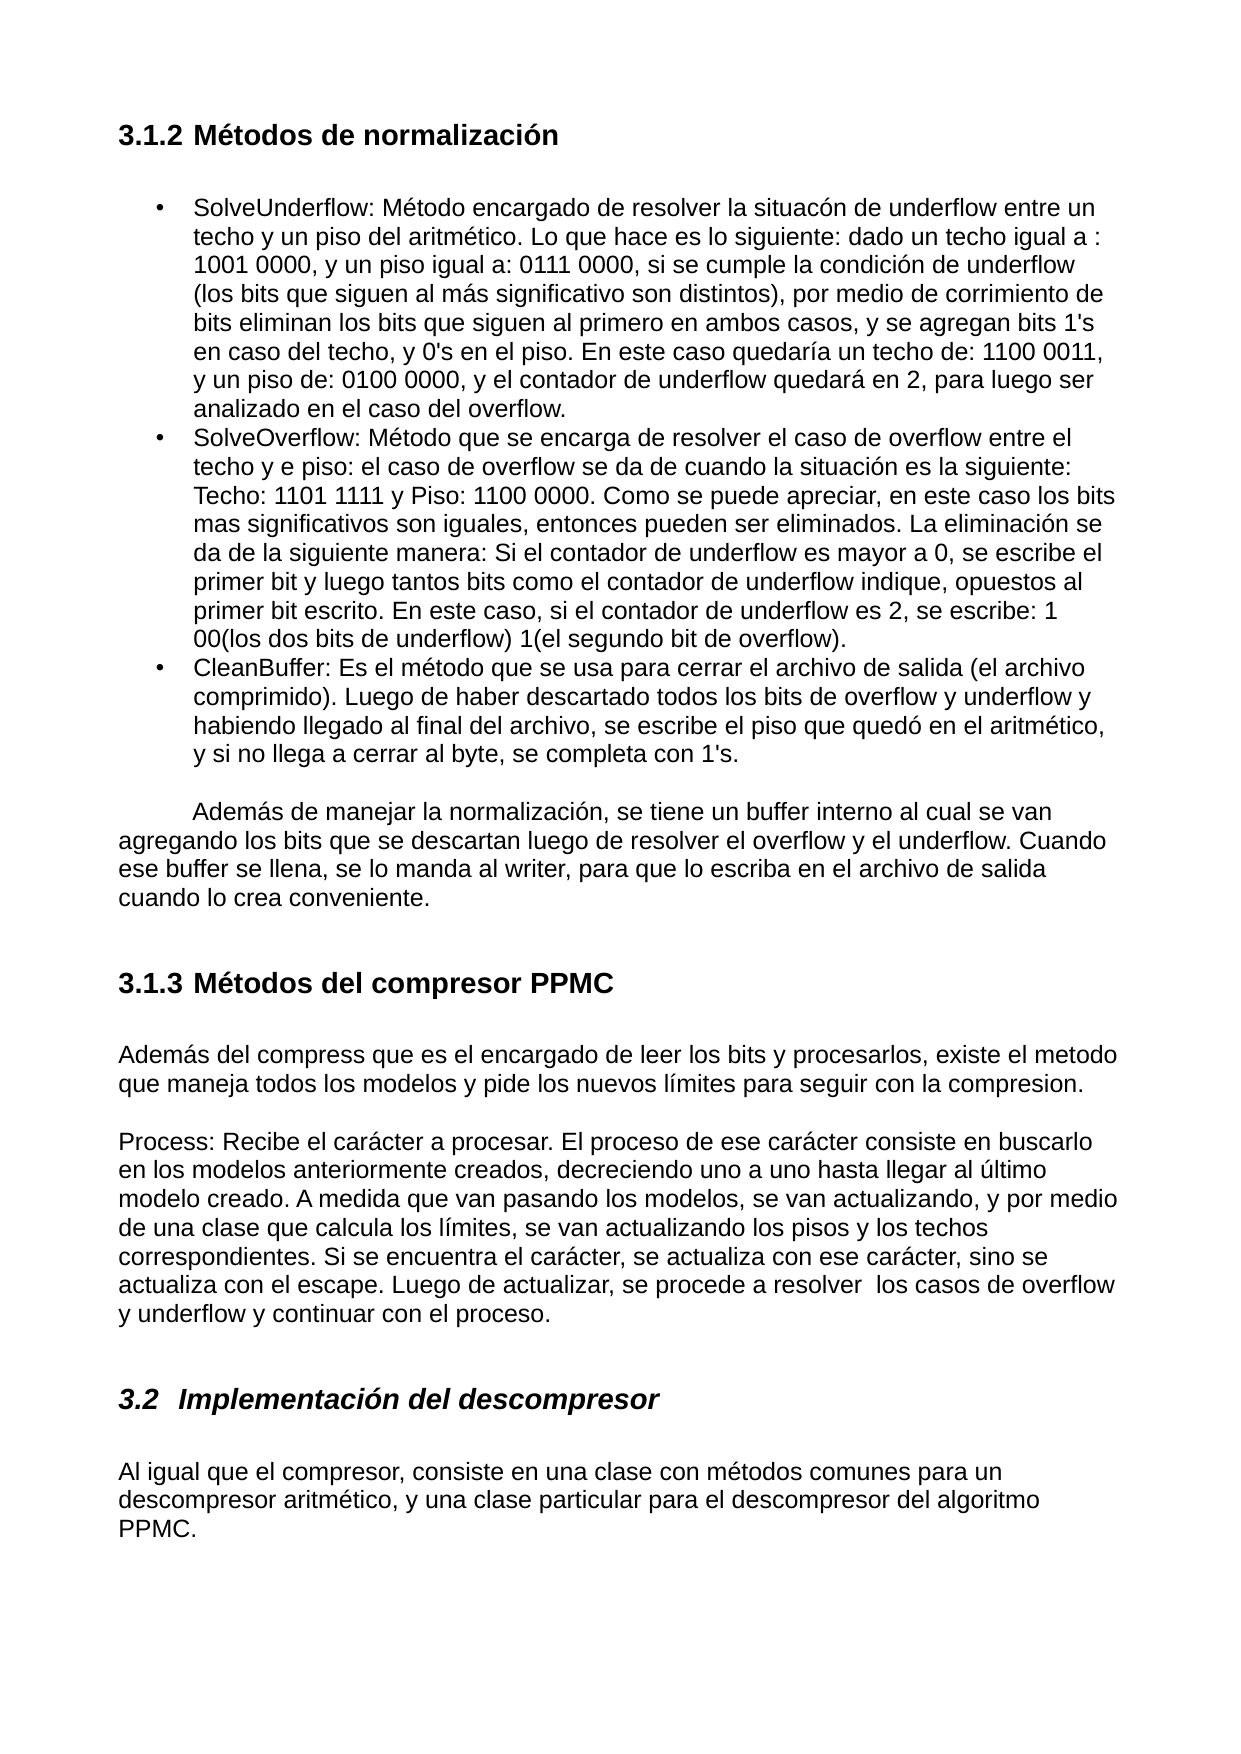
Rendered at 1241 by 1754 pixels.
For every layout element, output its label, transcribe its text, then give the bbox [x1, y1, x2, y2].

subtitle Implementación del descompresor [118, 1382, 1122, 1415]
text Al igual que el compresor, consiste en una clase con métodos comunes para un descompresor aritmético, y una clase particular para el descompresor del algoritmo PPMC. [118, 1457, 1122, 1543]
text Además del compress que es el encargado de leer los bits y procesarlos, existe el metodo que maneja todos los modelos y pide los nuevos límites para seguir con la compresion. [118, 1041, 1122, 1098]
subtitle Métodos de normalización [118, 118, 1122, 152]
list SolveUnderflow: Método encargado de resolver la situacón de underflow entre un techo y un piso del aritmético. Lo que hace es lo siguiente: dado un techo igual a : 1001 0000, y un piso igual a: 0111 0000, si se cumple la condición de underflow (los bits que siguen al más significativo son distintos), por medio de corrimiento de bits eliminan los bits que siguen al primero en ambos casos, y se agregan bits 1's en caso del techo, y 0's en el piso. En este caso quedaría un techo de: 1100 0011, y un piso de: 0100 0000, y el contador de underflow quedará en 2, para luego ser analizado en el caso del overflow. [156, 193, 1122, 423]
text Además de manejar la normalización, se tiene un buffer interno al cual se van agregando los bits que se descartan luego de resolver el overflow y el underflow. Cuando ese buffer se llena, se lo manda al writer, para que lo escriba en el archivo de salida cuando lo crea conveniente. [118, 797, 1122, 912]
list SolveOverflow: Método que se encarga de resolver el caso de overflow entre el techo y e piso: el caso de overflow se da de cuando la situación es la siguiente: Techo: 1101 1111 y Piso: 1100 0000. Como se puede apreciar, en este caso los bits mas significativos son iguales, entonces pueden ser eliminados. La eliminación se da de la siguiente manera: Si el contador de underflow es mayor a 0, se escribe el primer bit y luego tantos bits como el contador de underflow indique, opuestos al primer bit escrito. En este caso, si el contador de underflow es 2, se escribe: 1 00(los dos bits de underflow) 1(el segundo bit de overflow). [156, 423, 1122, 653]
list CleanBuffer: Es el método que se usa para cerrar el archivo de salida (el archivo comprimido). Luego de haber descartado todos los bits de overflow y underflow y habiendo llegado al final del archivo, se escribe el piso que quedó en el aritmético, y si no llega a cerrar al byte, se completa con 1's. [156, 653, 1122, 768]
subtitle Métodos del compresor PPMC [118, 966, 1122, 999]
text Process: Recibe el carácter a procesar. El proceso de ese carácter consiste en buscarlo en los modelos anteriormente creados, decreciendo uno a uno hasta llegar al último modelo creado. A medida que van pasando los modelos, se van actualizando, y por medio de una clase que calcula los límites, se van actualizando los pisos y los techos correspondientes. Si se encuentra el carácter, se actualiza con ese carácter, sino se actualiza con el escape. Luego de actualizar, se procede a resolver los casos de overflow y underflow y continuar con el proceso. [118, 1127, 1122, 1328]
